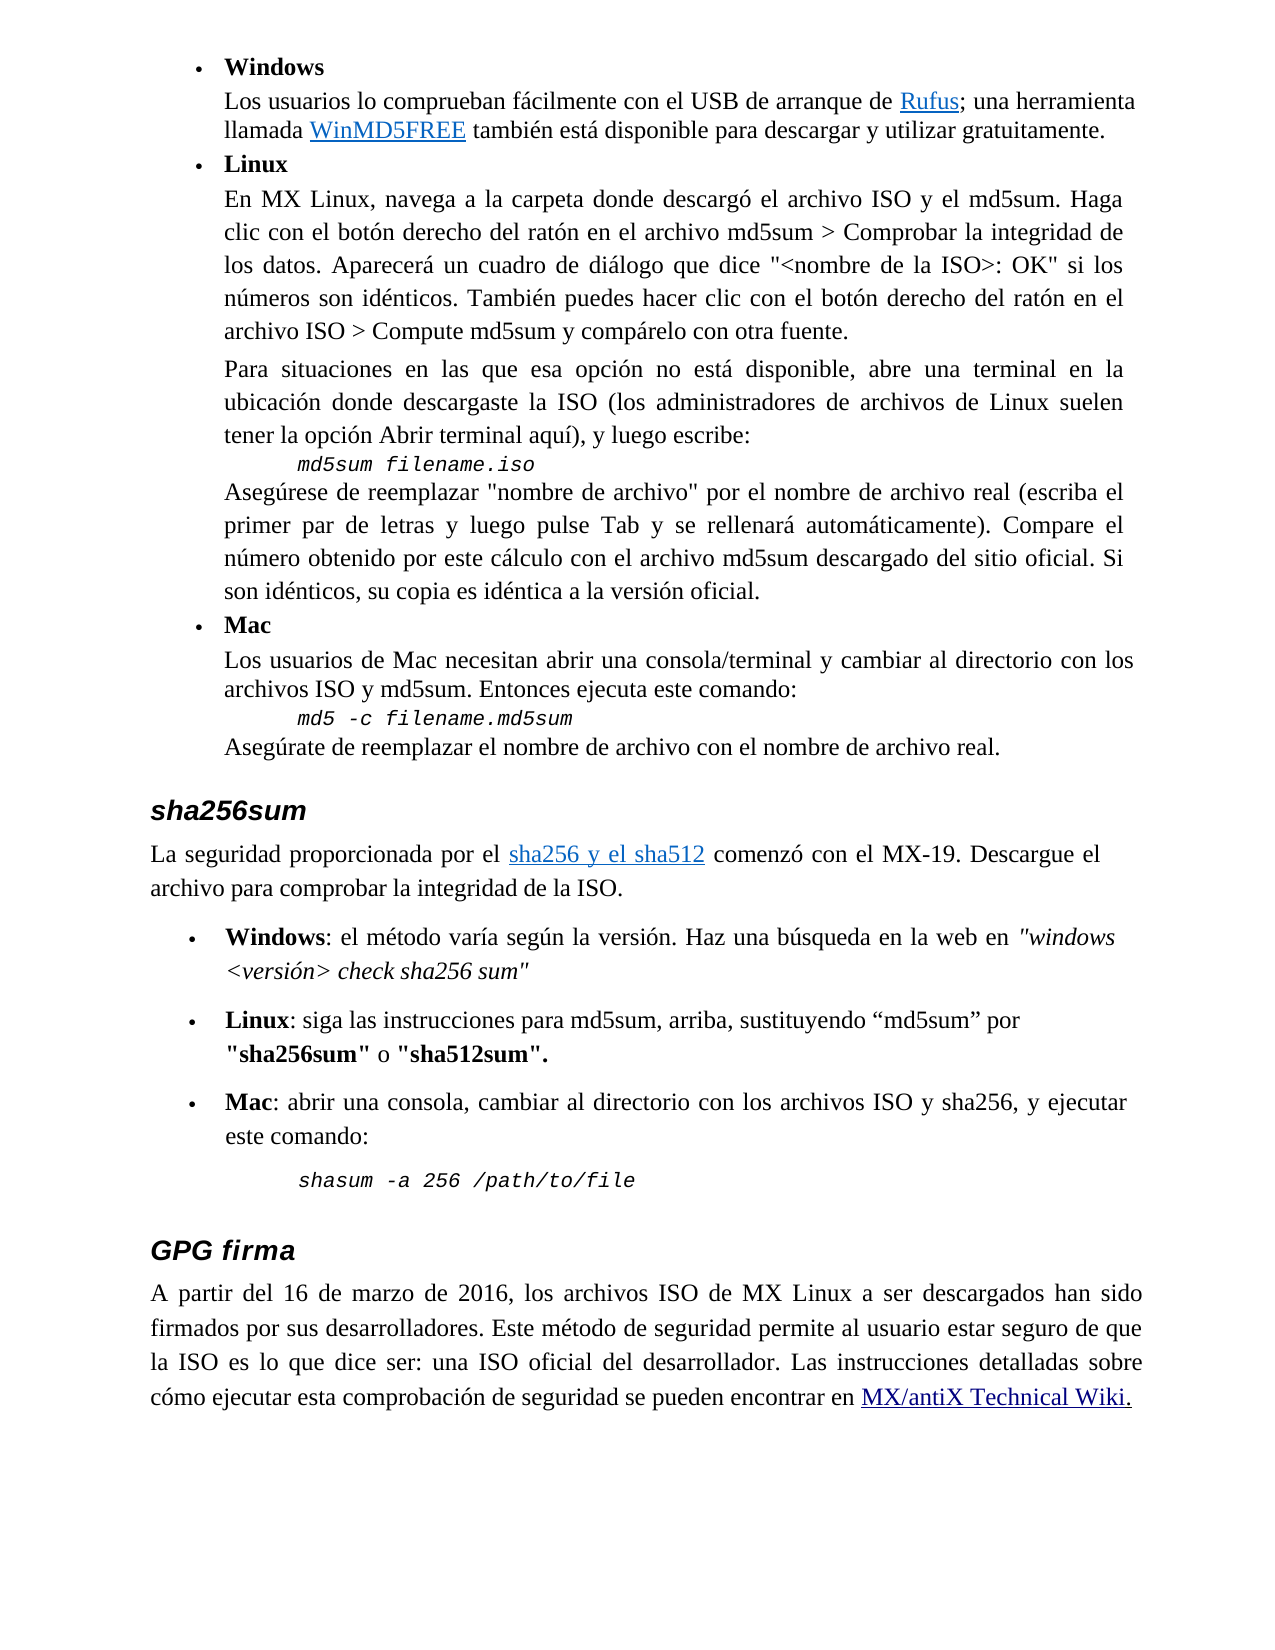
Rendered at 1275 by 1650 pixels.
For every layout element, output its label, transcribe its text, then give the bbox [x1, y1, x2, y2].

text La seguridad proporcionada por el sha256 y el sha512 comenzó con el MX-19. Descargue el archivo para comprobar la integridad de la ISO. [150, 839, 1101, 902]
text md5 -c filename.md5sum [297, 708, 1135, 732]
text shasum -a 256 /path/to/file [298, 1169, 1135, 1193]
text Asegúrese de reemplazar "nombre de archivo" por el nombre de archivo real (escriba el primer par de letras y luego pulse Tab y se rellenará automáticamente). Compare el número obtenido por este cálculo con el archivo md5sum descargado del sitio oficial. Si son idénticos, su copia es idéntica a la versión oficial. [224, 477, 1125, 605]
text • Linux [194, 149, 1135, 179]
text Los usuarios de Mac necesitan abrir una consola/terminal y cambiar al directorio con los archivos ISO y md5sum. Entonces ejecuta este comando: [224, 645, 1135, 702]
text Asegúrate de reemplazar el nombre de archivo con el nombre de archivo real. [224, 732, 1135, 761]
text En MX Linux, navega a la carpeta donde descargó el archivo ISO y el md5sum. Haga clic con el botón derecho del ratón en el archivo md5sum > Comprobar la integridad de los datos. Aparecerá un cuadro de diálogo que dice "<nombre de la ISO>: OK" si los números son idénticos. También puedes hacer clic con el botón derecho del ratón en el archivo ISO > Compute md5sum y compárelo con otra fuente. [224, 184, 1124, 345]
text • Mac [194, 610, 1135, 639]
text GPG firma [150, 1233, 1135, 1266]
text Para situaciones en las que esa opción no está disponible, abre una terminal en la ubicación donde descargaste la ISO (los administradores de archivos de Linux suelen tener la opción Abrir terminal aquí), y luego escribe: [224, 354, 1124, 449]
text • Mac: abrir una consola, cambiar al directorio con los archivos ISO y sha256, y ejecutar este comando: [188, 1087, 1127, 1150]
text • Windows [194, 52, 1135, 82]
text "sha256sum" o "sha512sum". [225, 1039, 1135, 1068]
text A partir del 16 de marzo de 2016, los archivos ISO de MX Linux a ser descargados han sido firmados por sus desarrolladores. Este método de seguridad permite al usuario estar seguro de que la ISO es lo que dice ser: una ISO oficial del desarrollador. Las instrucciones detalladas sobre cómo ejecutar esta comprobación de seguridad se pueden encontrar en MX/antiX Technical Wiki. [150, 1278, 1144, 1411]
text md5sum filename.iso [297, 454, 1135, 477]
text • Linux: siga las instrucciones para md5sum, arriba, sustituyendo “md5sum” por [188, 1005, 1135, 1034]
text sha256sum [150, 794, 1135, 826]
text Los usuarios lo comprueban fácilmente con el USB de arranque de Rufus; una herramienta llamada WinMD5FREE también está disponible para descargar y utilizar gratuitamente. [224, 86, 1135, 144]
text • Windows: el método varía según la versión. Haz una búsqueda en la web en "windows <versión> check sha256 sum" [188, 922, 1118, 985]
